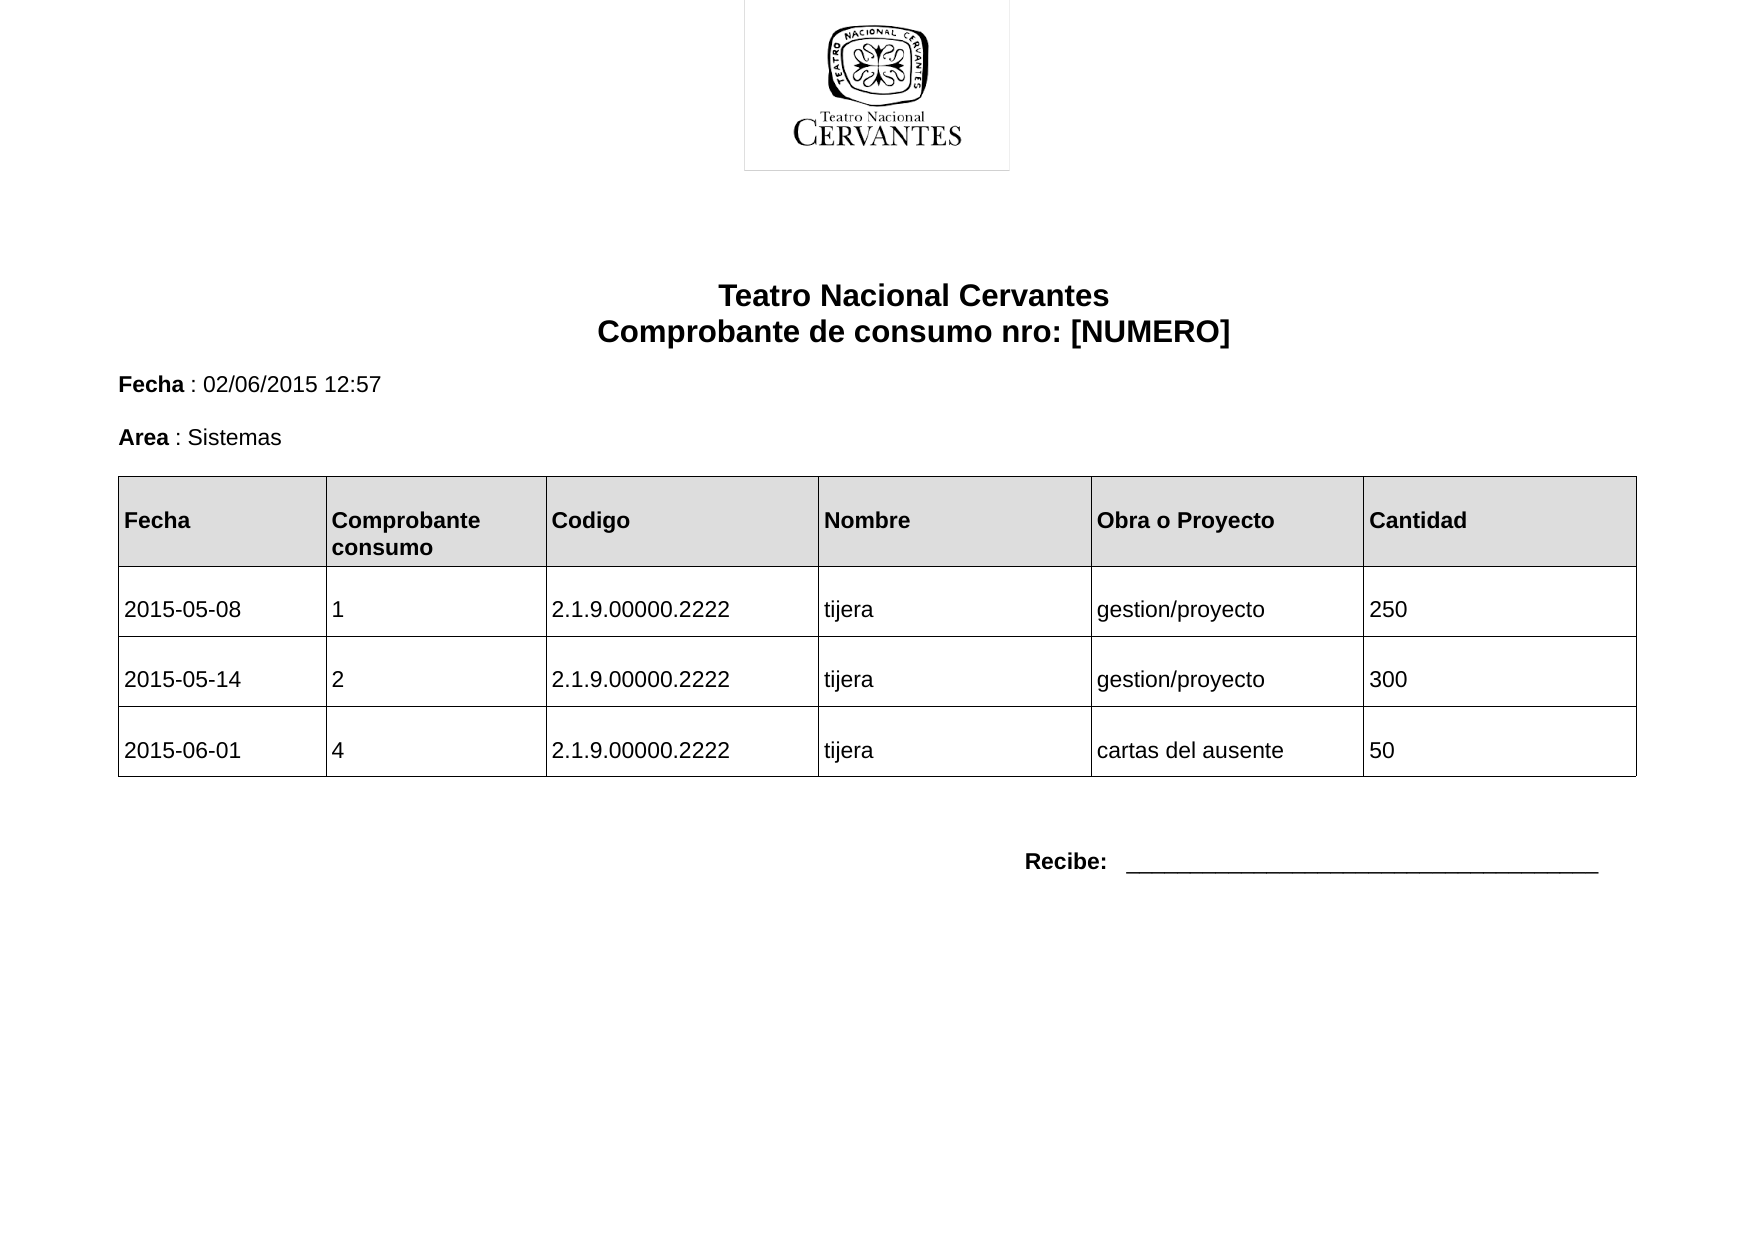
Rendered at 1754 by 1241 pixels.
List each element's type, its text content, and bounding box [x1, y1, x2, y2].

table_cell tijera [819, 637, 1091, 706]
table_cell tijera [819, 707, 1091, 776]
table_cell 300 [1364, 637, 1636, 706]
table_cell gestion/proyecto [1092, 567, 1363, 636]
table_cell cartas del ausente [1092, 707, 1363, 776]
table_cell 1 [327, 567, 546, 636]
table_cell tijera [819, 567, 1091, 636]
table_header Codigo [547, 477, 818, 566]
table_header Obra o Proyecto [1092, 477, 1363, 566]
table_cell 2015-05-08 [119, 567, 326, 636]
table_header Cantidad [1364, 477, 1636, 566]
table_cell 250 [1364, 567, 1636, 636]
text Fecha : 02/06/2015 12:57 [118, 371, 1636, 397]
text Area : Sistemas [118, 423, 1636, 450]
table_cell 2.1.9.00000.2222 [547, 567, 818, 636]
table_header Comprobante consumo [327, 477, 546, 566]
table_cell 2.1.9.00000.2222 [547, 707, 818, 776]
table_cell 2.1.9.00000.2222 [547, 637, 818, 706]
table_cell 4 [327, 707, 546, 776]
table_cell gestion/proyecto [1092, 637, 1363, 706]
table_cell 2015-06-01 [119, 707, 326, 776]
table_cell 50 [1364, 707, 1636, 776]
text Comprobante de consumo nro: [NUMERO] [118, 313, 1636, 349]
table_cell 2015-05-14 [119, 637, 326, 706]
table_header Nombre [819, 477, 1091, 566]
text Teatro Nacional Cervantes [118, 277, 1636, 313]
picture [744, 0, 1010, 171]
table_cell 2 [327, 637, 546, 706]
table_header Fecha [119, 477, 326, 566]
text Recibe: _____________________________________ [118, 848, 1636, 874]
